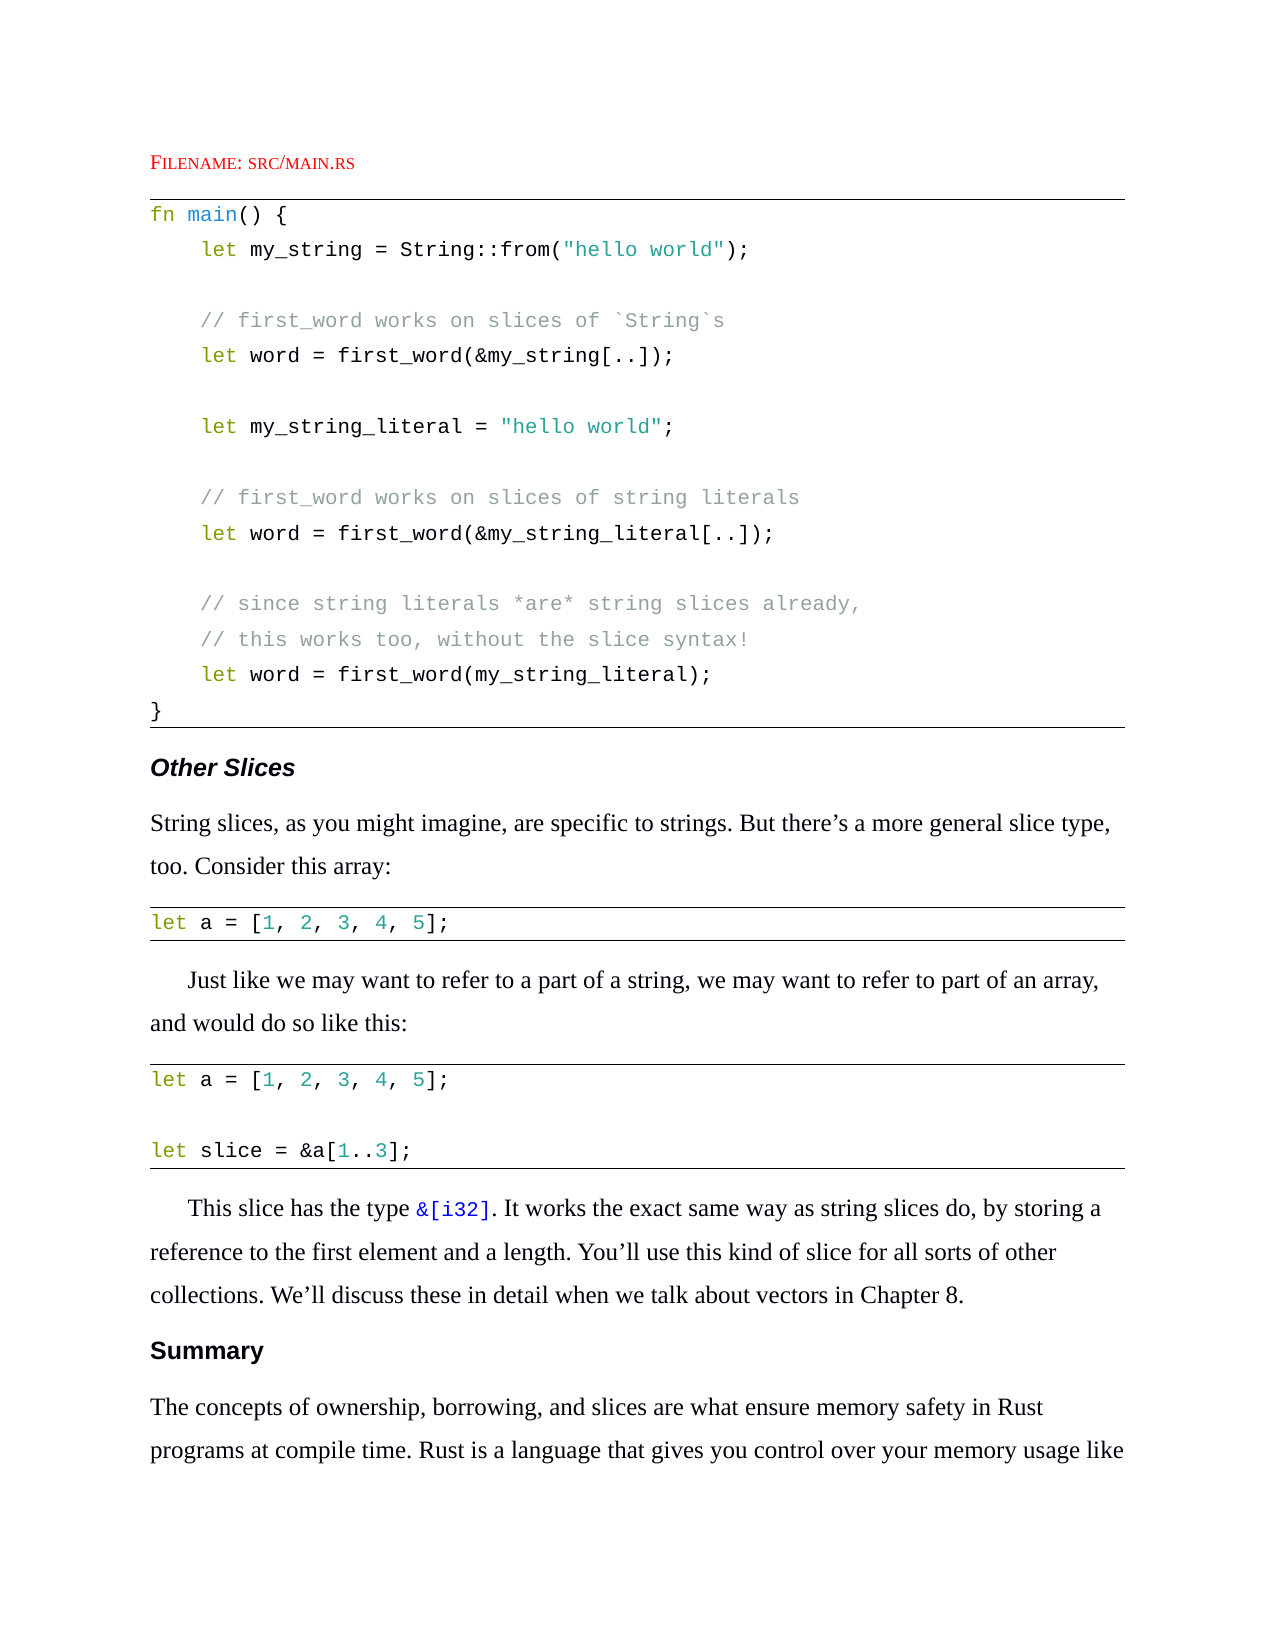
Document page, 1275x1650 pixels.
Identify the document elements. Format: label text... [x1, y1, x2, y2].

text Summary [150, 1336, 1125, 1365]
text This slice has the type &[i32]. It works the exact same way as string slices do, by storing a reference to the first element and a length. You’ll use this kind of slice for all sorts of other collections. We’ll discuss these in detail when we talk about vectors in Chapter 8. [150, 1193, 1125, 1309]
text let slice = &a[1..3]; [150, 1140, 1125, 1168]
text let word = first_word(&my_string[..]); [150, 345, 1125, 369]
text Other Slices [150, 753, 1125, 781]
text // this works too, without the slice syntax! [150, 629, 1125, 652]
text let a = [1, 2, 3, 4, 5]; [150, 908, 1125, 940]
text Just like we may want to refer to a part of a string, we may want to refer to part of an array, and would do so like this: [150, 965, 1125, 1037]
text } [150, 699, 1125, 727]
text // since string literals *are* string slices already, [150, 593, 1125, 617]
text Filename: src/main.rs [150, 150, 1125, 174]
text The concepts of ownership, borrowing, and slices are what ensure memory safety in Rust programs at compile time. Rust is a language that gives you control over your memory usage like [150, 1392, 1125, 1463]
text let my_string = String::from("hello world"); [150, 239, 1125, 263]
text let my_string_literal = "hello world"; [150, 416, 1125, 440]
text fn main() { [150, 200, 1125, 227]
text let word = first_word(&my_string_literal[..]); [150, 522, 1125, 546]
text let a = [1, 2, 3, 4, 5]; [150, 1065, 1125, 1093]
text String slices, as you might imagine, are specific to strings. But there’s a more general slice type, too. Consider this array: [150, 808, 1125, 880]
text let word = first_word(my_string_literal); [150, 664, 1125, 688]
text // first_word works on slices of `String`s [150, 310, 1125, 334]
text // first_word works on slices of string literals [150, 487, 1125, 511]
